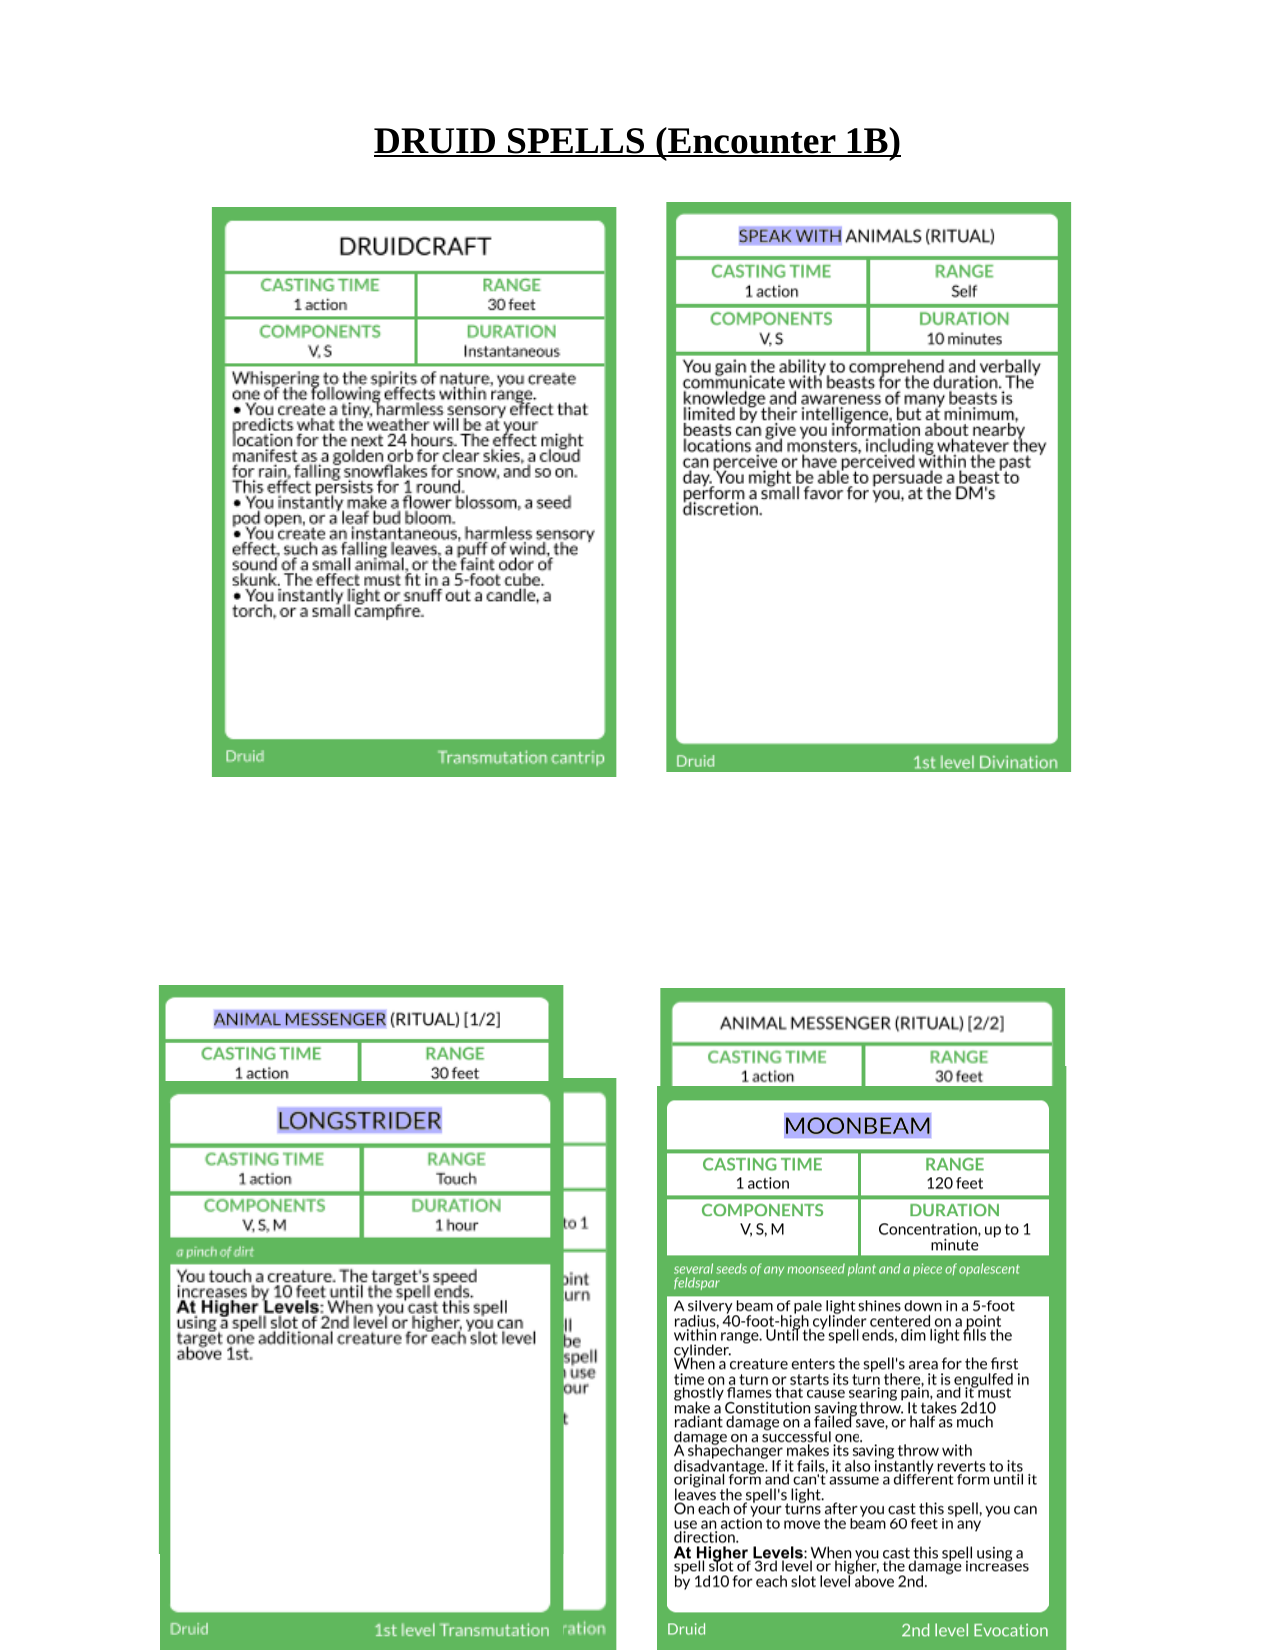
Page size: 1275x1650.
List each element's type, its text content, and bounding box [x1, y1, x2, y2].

picture [211, 207, 617, 777]
picture [158, 985, 617, 1650]
picture [666, 202, 1072, 772]
picture [657, 988, 1067, 1650]
text DRUID SPELLS (Encounter 1B) [118, 118, 1157, 161]
